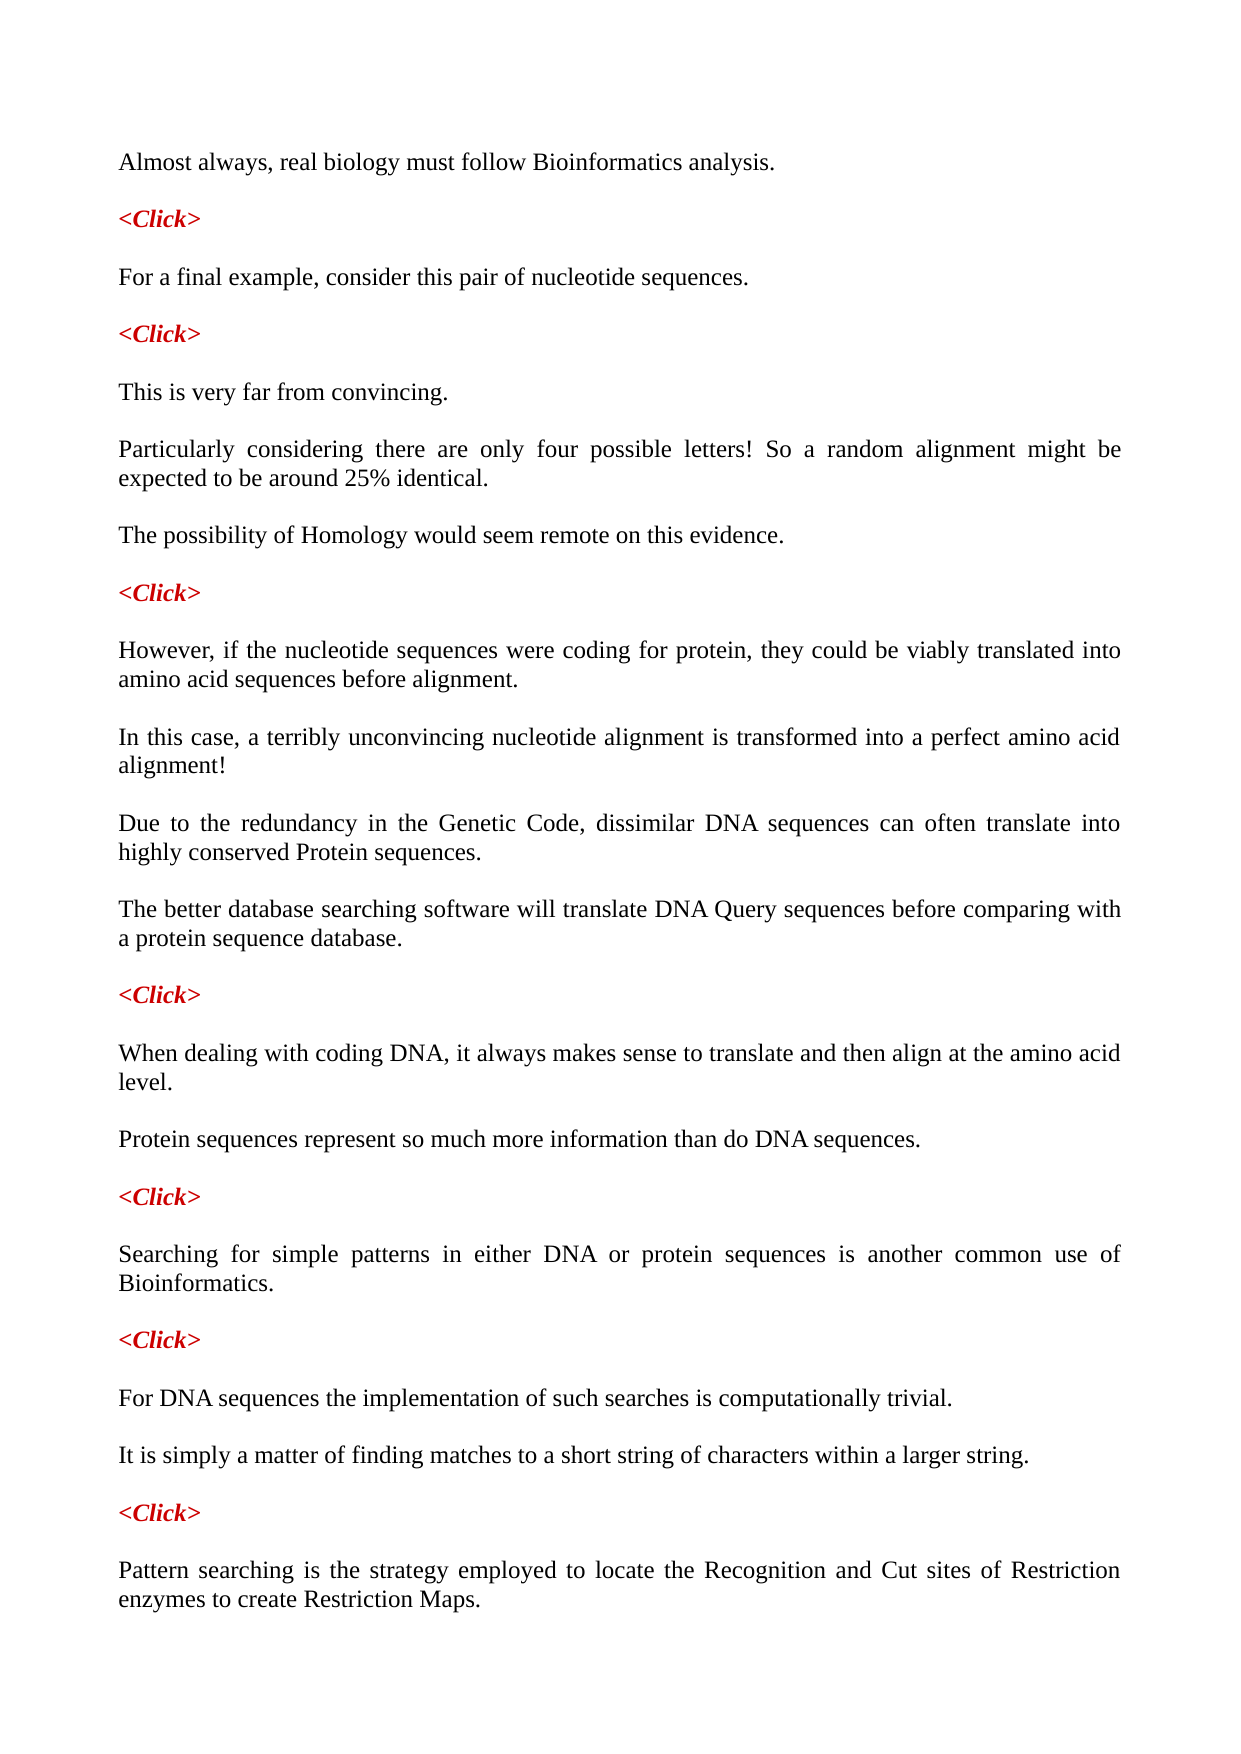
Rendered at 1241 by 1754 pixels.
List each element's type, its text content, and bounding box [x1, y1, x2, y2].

text Protein sequences represent so much more information than do DNA sequences. [118, 1124, 1122, 1153]
text Due to the redundancy in the Genetic Code, dissimilar DNA sequences can often translate into highly conserved Protein sequences. [118, 808, 1122, 866]
text <Click> [118, 1326, 1122, 1354]
text <Click> [118, 319, 1122, 348]
text <Click> [118, 1498, 1122, 1527]
text For DNA sequences the implementation of such searches is computationally trivial. [118, 1383, 1122, 1412]
text Pattern searching is the strategy employed to locate the Recognition and Cut sites of Restriction enzymes to create Restriction Maps. [118, 1556, 1122, 1613]
text Almost always, real biology must follow Bioinformatics analysis. [118, 147, 1122, 176]
text The better database searching software will translate DNA Query sequences before comparing with a protein sequence database. [118, 894, 1122, 952]
text Particularly considering there are only four possible letters! So a random alignment might be expected to be around 25% identical. [118, 434, 1122, 492]
text When dealing with coding DNA, it always makes sense to translate and then align at the amino acid level. [118, 1038, 1122, 1096]
text <Click> [118, 1182, 1122, 1211]
text <Click> [118, 204, 1122, 233]
text The possibility of Homology would seem remote on this evidence. [118, 521, 1122, 549]
text This is very far from convincing. [118, 377, 1122, 406]
text <Click> [118, 578, 1122, 607]
text It is simply a matter of finding matches to a short string of characters within a larger string. [118, 1441, 1122, 1469]
text In this case, a terribly unconvincing nucleotide alignment is transformed into a perfect amino acid alignment! [118, 722, 1122, 779]
text Searching for simple patterns in either DNA or protein sequences is another common use of Bioinformatics. [118, 1239, 1122, 1297]
text However, if the nucleotide sequences were coding for protein, they could be viably translated into amino acid sequences before alignment. [118, 636, 1122, 693]
text <Click> [118, 981, 1122, 1009]
text For a final example, consider this pair of nucleotide sequences. [118, 262, 1122, 291]
